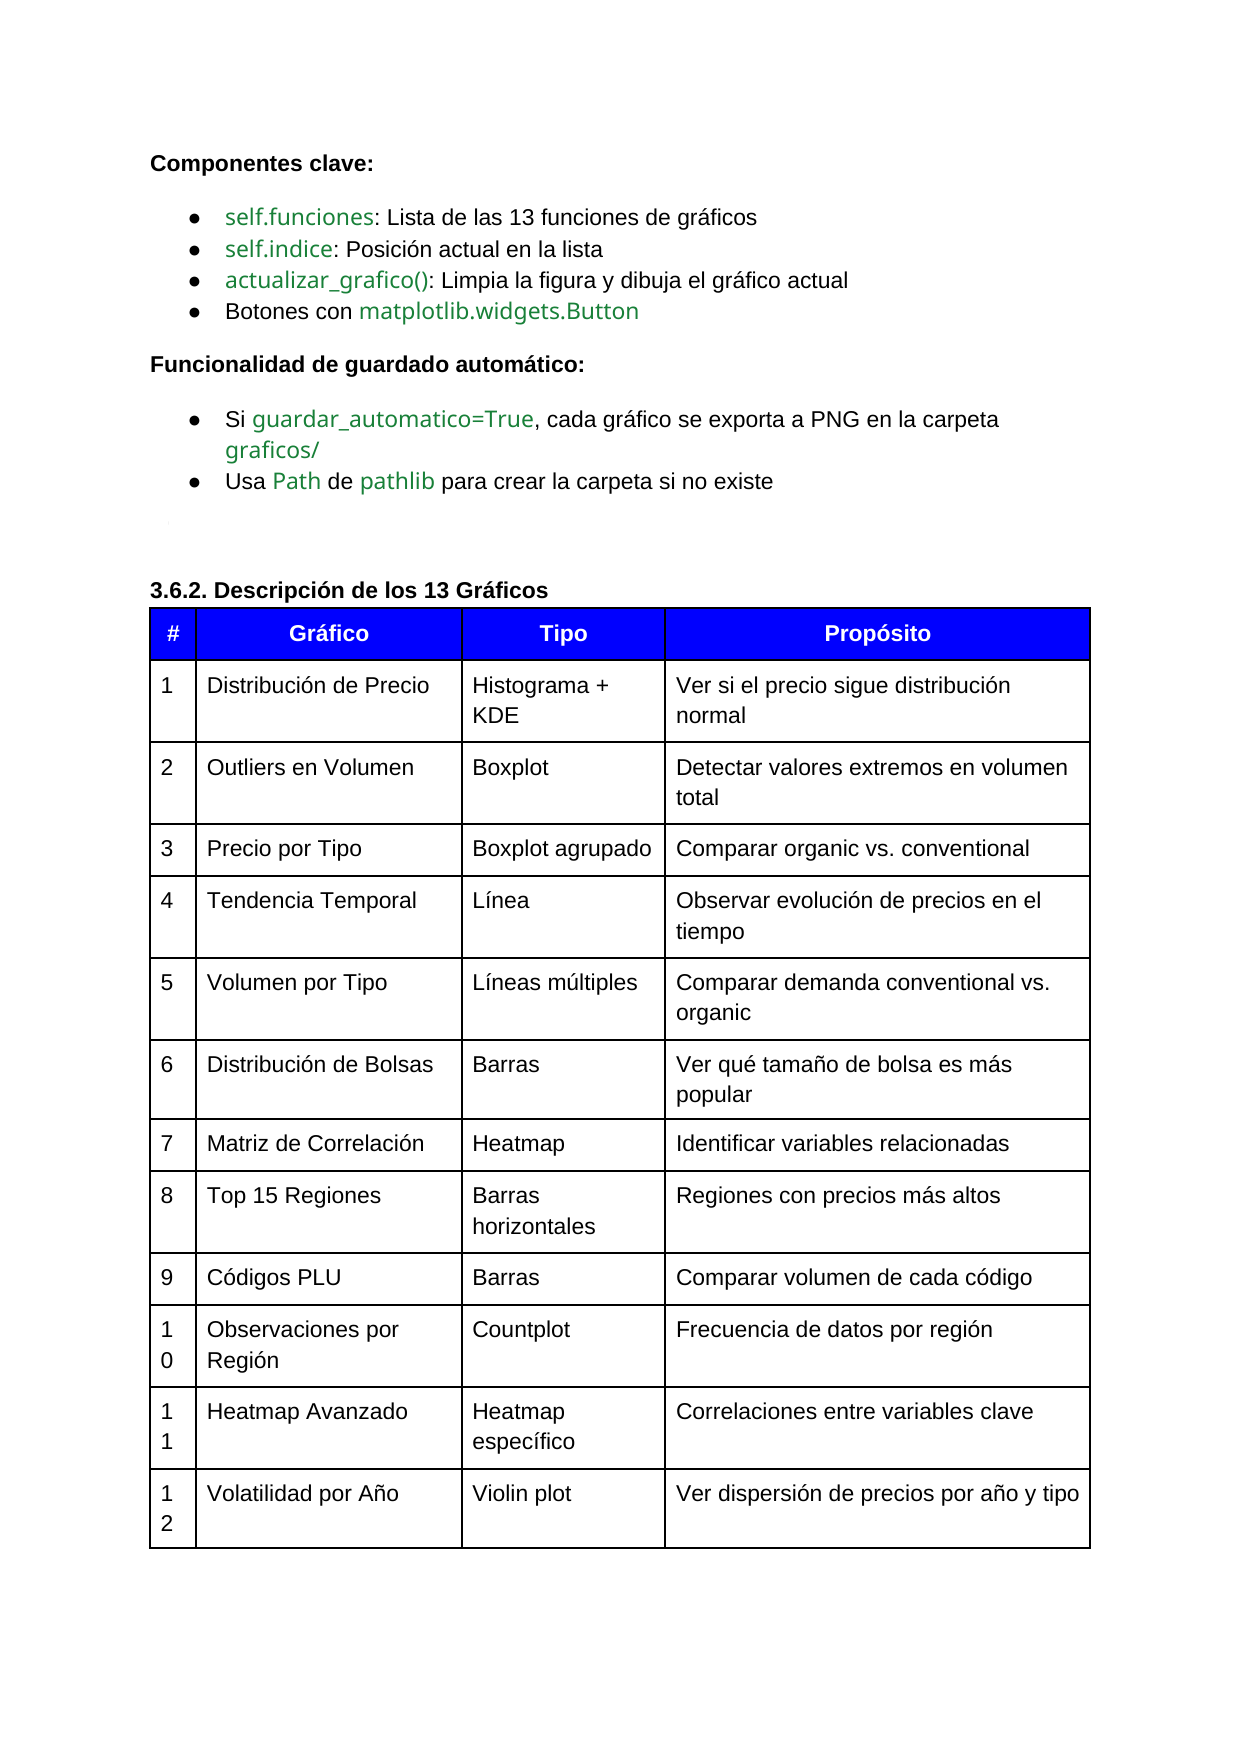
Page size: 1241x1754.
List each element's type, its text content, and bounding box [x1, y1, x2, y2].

table_cell Outliers en Volumen [197, 743, 461, 823]
table_cell 4 [151, 877, 195, 957]
table_cell 2 [151, 743, 195, 823]
subtitle 3.6.2. Descripción de los 13 Gráficos [150, 577, 1090, 603]
table_cell Distribución de Bolsas [197, 1041, 461, 1118]
table_cell Frecuencia de datos por región [666, 1306, 1089, 1386]
table_cell Heatmap específico [463, 1388, 664, 1467]
table_cell Top 15 Regiones [197, 1172, 461, 1252]
table_cell Ver si el precio sigue distribución normal [666, 661, 1089, 741]
table_header Gráfico [197, 609, 461, 659]
table_cell Boxplot agrupado [463, 825, 664, 875]
table_cell Detectar valores extremos en volumen total [666, 743, 1089, 823]
table_cell Ver qué tamaño de bolsa es más popular [666, 1041, 1089, 1118]
table_cell 8 [151, 1172, 195, 1252]
text Componentes clave: [150, 150, 1090, 176]
table_cell 11 [151, 1388, 195, 1467]
list Botones con matplotlib.widgets.Button [187, 295, 1090, 326]
table_cell Ver dispersión de precios por año y tipo [666, 1470, 1089, 1547]
table_cell Comparar volumen de cada código [666, 1254, 1089, 1304]
list self.funciones: Lista de las 13 funciones de gráficos [187, 201, 1090, 233]
table_cell Regiones con precios más altos [666, 1172, 1089, 1252]
table_header Propósito [666, 609, 1089, 659]
table_cell 9 [151, 1254, 195, 1304]
table_cell Violin plot [463, 1470, 664, 1547]
table_cell Heatmap [463, 1120, 664, 1170]
table_cell 3 [151, 825, 195, 875]
table_cell Heatmap Avanzado [197, 1388, 461, 1467]
table_cell Comparar demanda conventional vs. organic [666, 959, 1089, 1038]
list Si guardar_automatico=True, cada gráfico se exporta a PNG en la carpeta graficos/ [187, 403, 1090, 465]
table_cell Observar evolución de precios en el tiempo [666, 877, 1089, 957]
table_cell 7 [151, 1120, 195, 1170]
table_cell Identificar variables relacionadas [666, 1120, 1089, 1170]
table_cell 5 [151, 959, 195, 1038]
table_cell 12 [151, 1470, 195, 1547]
list self.indice: Posición actual en la lista [187, 233, 1090, 264]
table_cell Precio por Tipo [197, 825, 461, 875]
table_cell 1 [151, 661, 195, 741]
table_cell 6 [151, 1041, 195, 1118]
list Usa Path de pathlib para crear la carpeta si no existe [187, 465, 1090, 496]
table_cell Comparar organic vs. conventional [666, 825, 1089, 875]
table_cell Tendencia Temporal [197, 877, 461, 957]
table_cell Countplot [463, 1306, 664, 1386]
table_cell Códigos PLU [197, 1254, 461, 1304]
table_header # [151, 609, 195, 659]
table_cell Histograma + KDE [463, 661, 664, 741]
table_header Tipo [463, 609, 664, 659]
table_cell Distribución de Precio [197, 661, 461, 741]
table_cell Observaciones por Región [197, 1306, 461, 1386]
table_cell Barras [463, 1041, 664, 1118]
table_cell Líneas múltiples [463, 959, 664, 1038]
table_cell 10 [151, 1306, 195, 1386]
table_cell Barras horizontales [463, 1172, 664, 1252]
text Funcionalidad de guardado automático: [150, 351, 1090, 378]
table_cell Correlaciones entre variables clave [666, 1388, 1089, 1467]
table_cell Boxplot [463, 743, 664, 823]
table_cell Volatilidad por Año [197, 1470, 461, 1547]
table_cell Línea [463, 877, 664, 957]
table_cell Volumen por Tipo [197, 959, 461, 1038]
list actualizar_grafico(): Limpia la figura y dibuja el gráfico actual [187, 264, 1090, 295]
table_cell Barras [463, 1254, 664, 1304]
table_cell Matriz de Correlación [197, 1120, 461, 1170]
